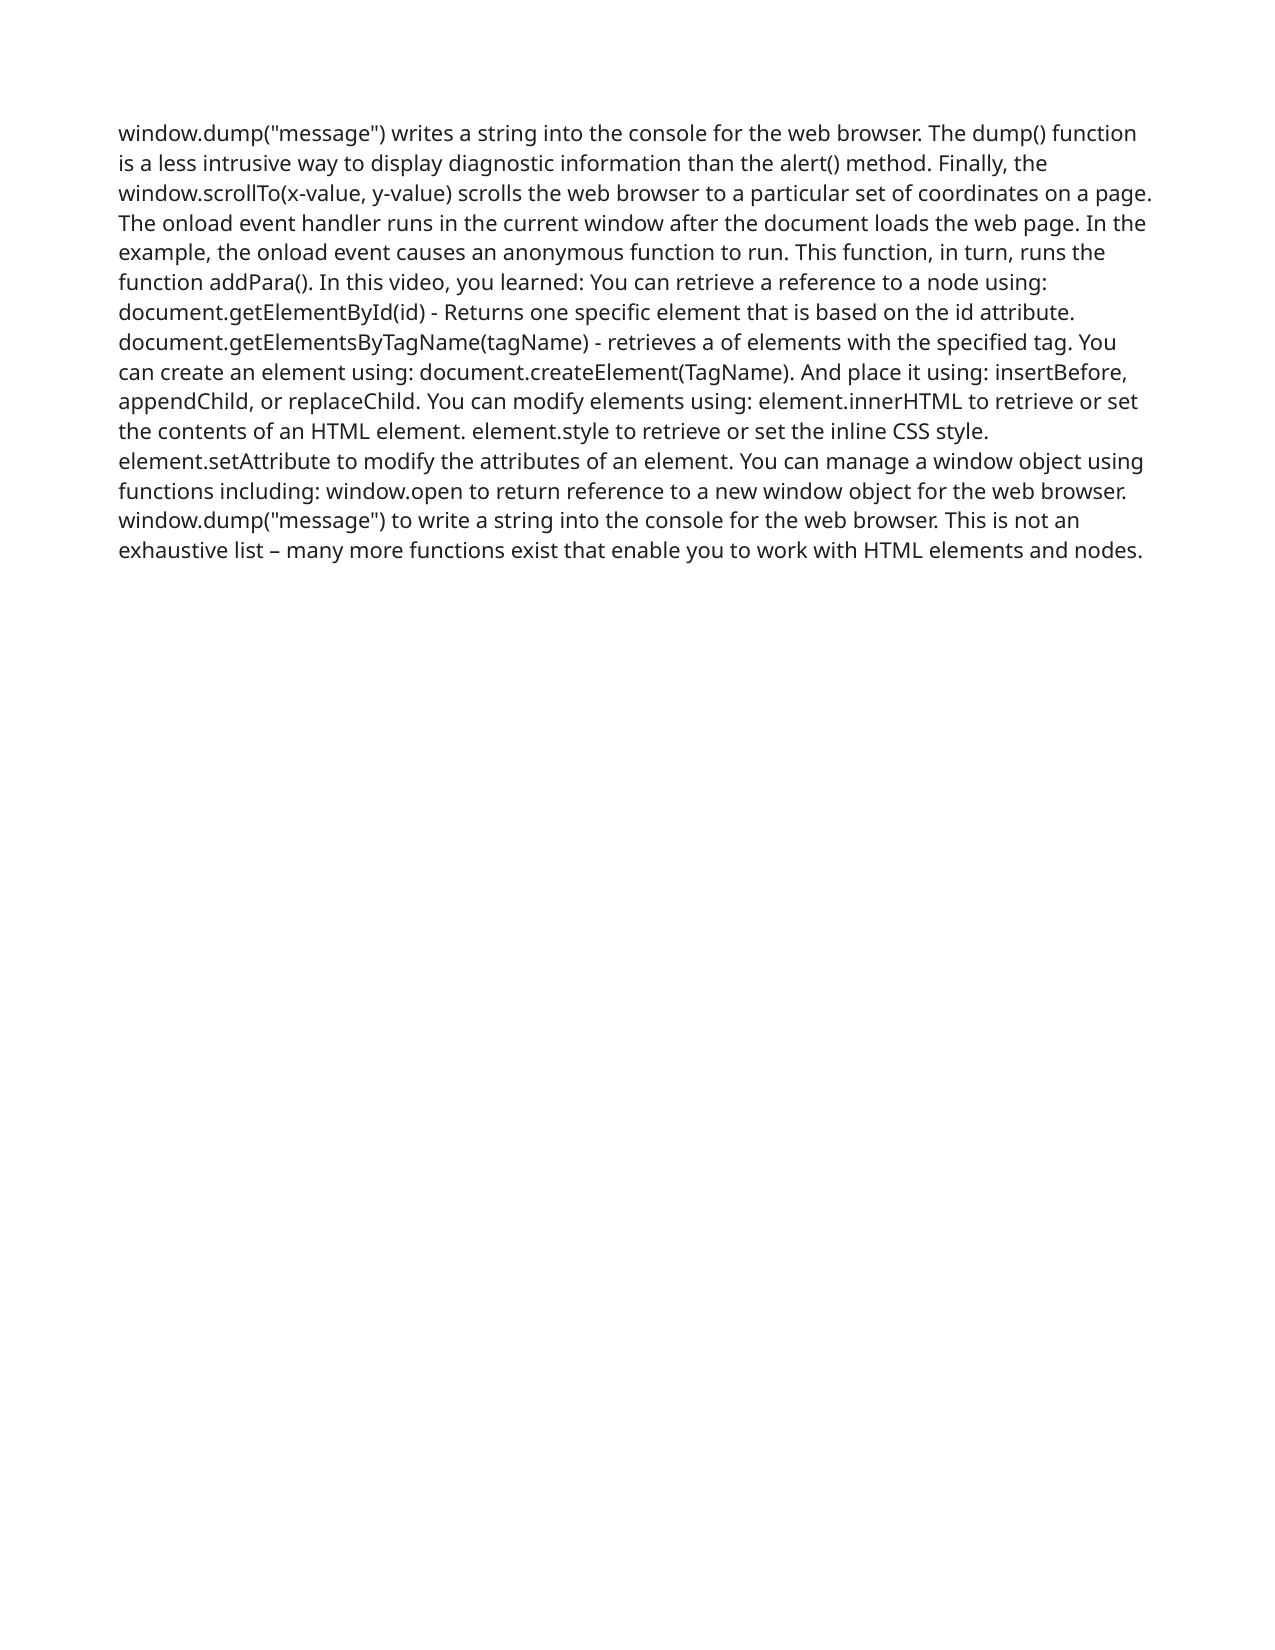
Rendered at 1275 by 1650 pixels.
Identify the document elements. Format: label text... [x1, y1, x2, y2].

text window.dump("message") writes a string into the console for the web browser. The dump() function is a less intrusive way to display diagnostic information than the alert() method. Finally, the window.scrollTo(x-value, y-value) scrolls the web browser to a particular set of coordinates on a page. The onload event handler runs in the current window after the document loads the web page. In the example, the onload event causes an anonymous function to run. This function, in turn, runs the function addPara(). In this video, you learned: You can retrieve a reference to a node using: document.getElementById(id) - Returns one specific element that is based on the id attribute. document.getElementsByTagName(tagName) - retrieves a of elements with the specified tag. You can create an element using: document.createElement(TagName). And place it using: insertBefore, appendChild, or replaceChild. You can modify elements using: element.innerHTML to retrieve or set the contents of an HTML element. element.style to retrieve or set the inline CSS style. element.setAttribute to modify the attributes of an element. You can manage a window object using functions including: window.open to return reference to a new window object for the web browser. window.dump("message") to write a string into the console for the web browser. This is not an exhaustive list – many more functions exist that enable you to work with HTML elements and nodes. [118, 118, 1157, 565]
